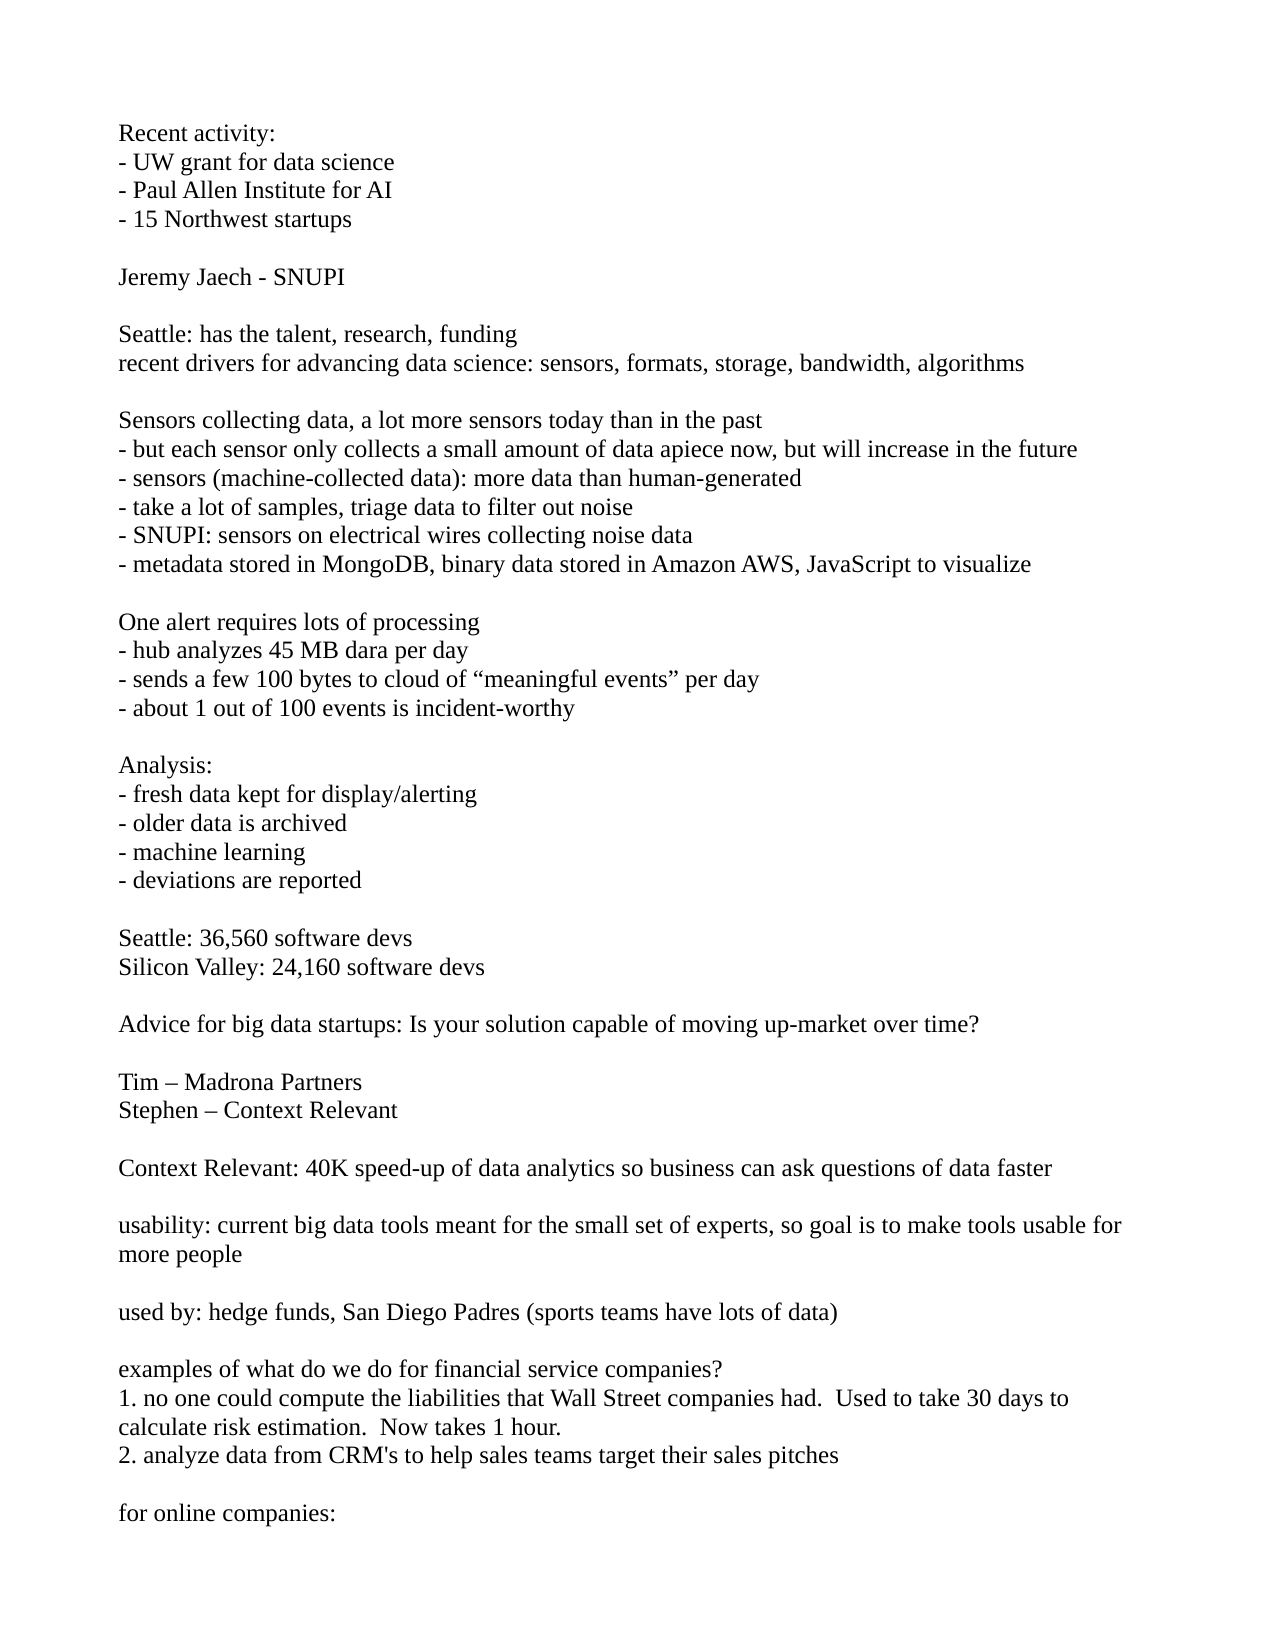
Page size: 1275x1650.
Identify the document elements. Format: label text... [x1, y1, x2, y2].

text for online companies: [118, 1498, 1157, 1527]
text - take a lot of samples, triage data to filter out noise [118, 492, 1157, 521]
text examples of what do we do for financial service companies? [118, 1354, 1157, 1383]
text - sensors (machine-collected data): more data than human-generated [118, 463, 1157, 492]
text Stephen – Context Relevant [118, 1096, 1157, 1124]
text - metadata stored in MongoDB, binary data stored in Amazon AWS, JavaScript to visualize [118, 549, 1157, 578]
text - UW grant for data science [118, 147, 1157, 176]
text Sensors collecting data, a lot more sensors today than in the past [118, 406, 1157, 434]
text - SNUPI: sensors on electrical wires collecting noise data [118, 521, 1157, 549]
text recent drivers for advancing data science: sensors, formats, storage, bandwidth, algorithms [118, 348, 1157, 377]
text usability: current big data tools meant for the small set of experts, so goal is to make tools usable for more people [118, 1211, 1157, 1268]
text Recent activity: [118, 118, 1157, 147]
text - Paul Allen Institute for AI [118, 176, 1157, 204]
text Advice for big data startups: Is your solution capable of moving up-market over time? [118, 1009, 1157, 1038]
text Silicon Valley: 24,160 software devs [118, 952, 1157, 981]
text Jeremy Jaech - SNUPI [118, 262, 1157, 291]
text - but each sensor only collects a small amount of data apiece now, but will increase in the future [118, 434, 1157, 463]
text 1. no one could compute the liabilities that Wall Street companies had. Used to take 30 days to calculate risk estimation. Now takes 1 hour. [118, 1383, 1157, 1441]
text 2. analyze data from CRM's to help sales teams target their sales pitches [118, 1441, 1157, 1469]
text - older data is archived [118, 808, 1157, 837]
text One alert requires lots of processing [118, 607, 1157, 636]
text Seattle: has the talent, research, funding [118, 319, 1157, 348]
text - machine learning [118, 837, 1157, 866]
text - sends a few 100 bytes to cloud of “meaningful events” per day [118, 664, 1157, 693]
text used by: hedge funds, San Diego Padres (sports teams have lots of data) [118, 1297, 1157, 1326]
text Seattle: 36,560 software devs [118, 923, 1157, 952]
text - deviations are reported [118, 866, 1157, 894]
text Context Relevant: 40K speed-up of data analytics so business can ask questions of data faster [118, 1153, 1157, 1182]
text - hub analyzes 45 MB dara per day [118, 636, 1157, 664]
text - about 1 out of 100 events is incident-worthy [118, 693, 1157, 722]
text - fresh data kept for display/alerting [118, 779, 1157, 808]
text - 15 Northwest startups [118, 204, 1157, 233]
text Tim – Madrona Partners [118, 1067, 1157, 1096]
text Analysis: [118, 751, 1157, 779]
